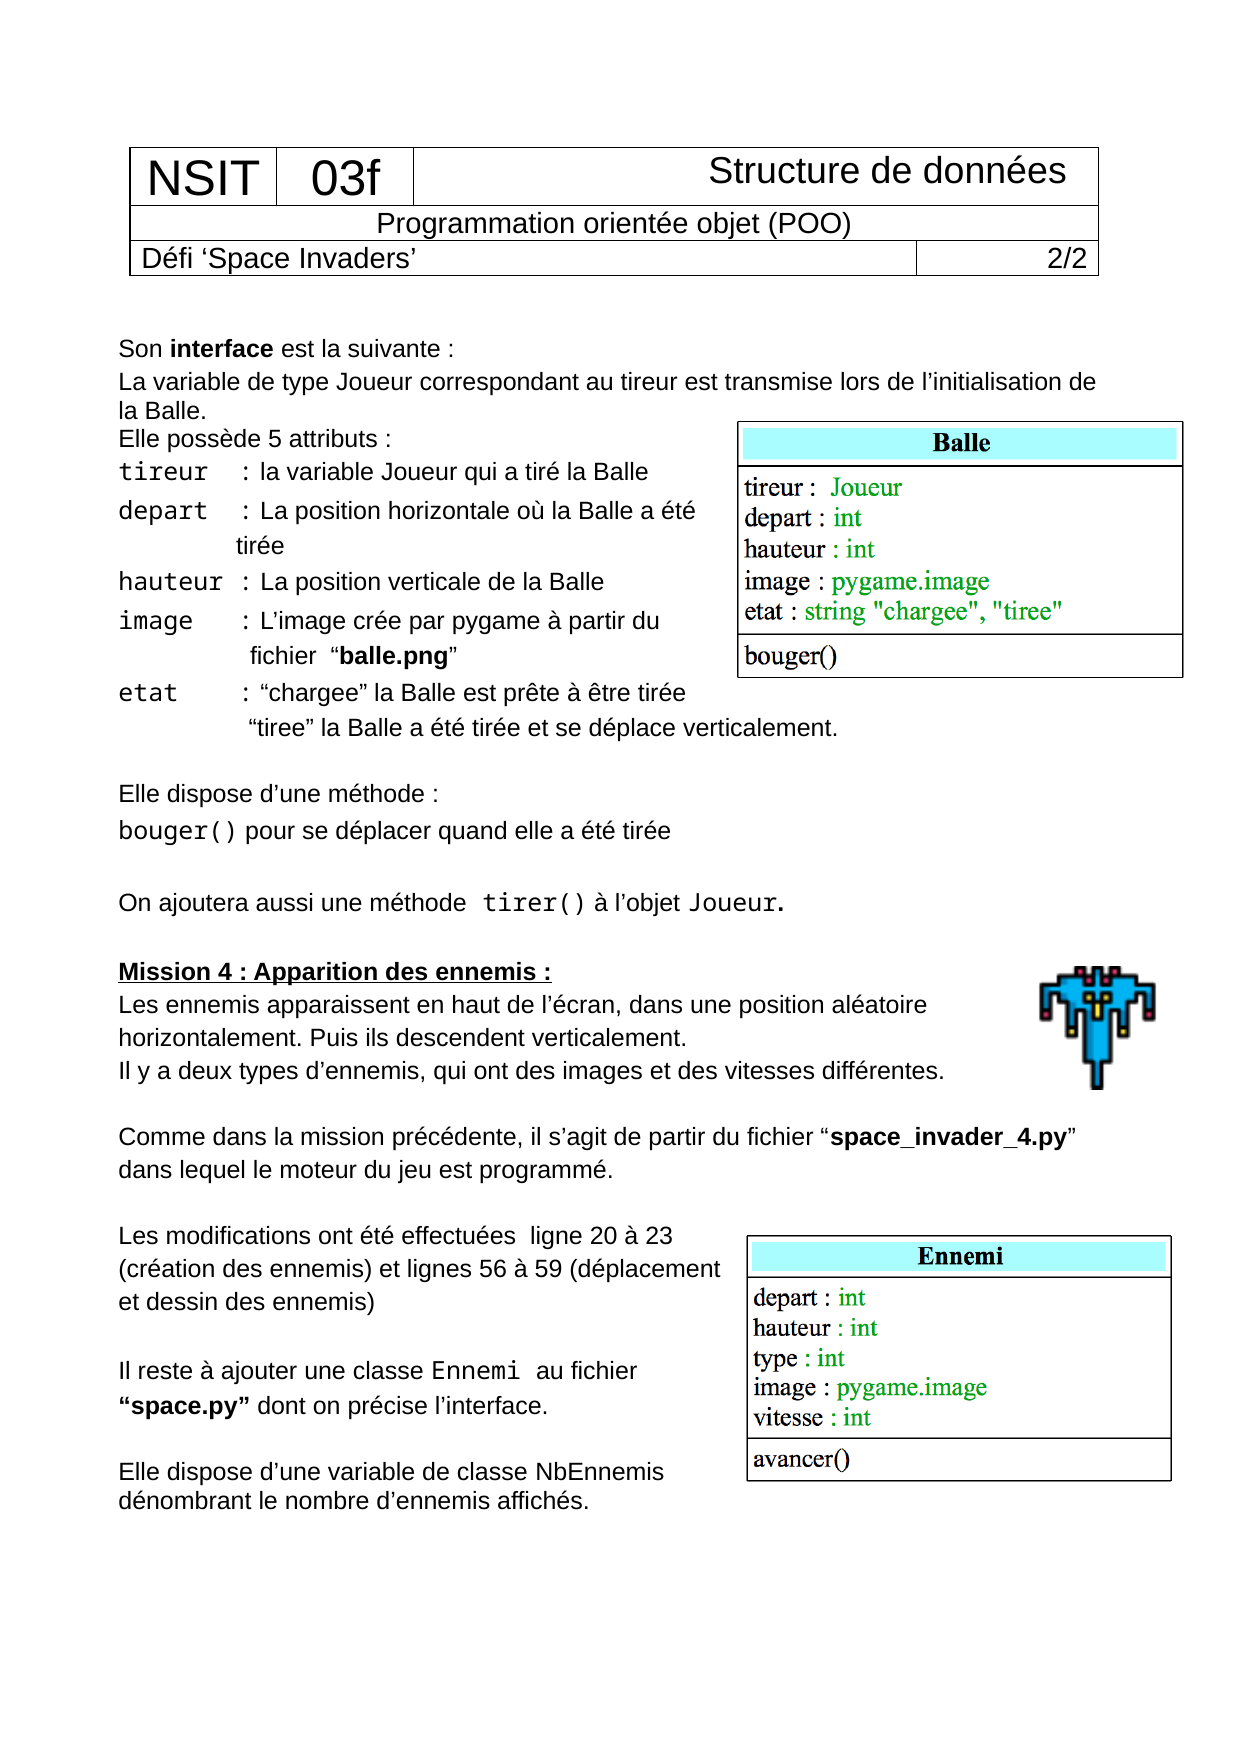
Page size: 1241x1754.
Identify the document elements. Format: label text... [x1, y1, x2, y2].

picture [1036, 966, 1160, 1090]
text Il y a deux types d’ennemis, qui ont des images et des vitesses différentes. [118, 1056, 1036, 1084]
text Mission 4 : Apparition des ennemis : [118, 957, 1122, 986]
text depart : La position horizontale où la Balle a été tirée [118, 492, 731, 559]
text Elle dispose d’une variable de classe NbEnnemis dénombrant le nombre d’ennemis affichés. [118, 1457, 1122, 1515]
text tireur : la variable Joueur qui a tiré la Balle [118, 453, 731, 487]
picture [742, 1232, 1177, 1484]
text etat : “chargee” la Balle est prête à être tirée [118, 674, 1122, 708]
text image : L’image crée par pygame à partir du fichier “balle.png” [118, 603, 731, 670]
text Son interface est la suivante : [118, 334, 1122, 363]
text La variable de type Joueur correspondant au tireur est transmise lors de l’initialisation de la Balle. Elle possède 5 attributs : [118, 367, 1122, 453]
text Les ennemis apparaissent en haut de l’écran, dans une position aléatoire horizontalement. Puis ils descendent verticalement. [118, 990, 1036, 1052]
text On ajoutera aussi une méthode tirer() à l’objet Joueur. [118, 884, 1122, 919]
picture [731, 416, 1189, 685]
text Les modifications ont été effectuées ligne 20 à 23 (création des ennemis) et lignes 56 à 59 (déplacement et dessin des ennemis) [118, 1221, 1122, 1316]
text Elle dispose d’une méthode : [118, 779, 1122, 808]
text Comme dans la mission précédente, il s’agit de partir du fichier “space_invader_4.py” dans lequel le moteur du jeu est programmé. [118, 1122, 1122, 1184]
text Il reste à ajouter une classe Ennemi au fichier “space.py” dont on précise l’interface. [118, 1353, 742, 1420]
text hauteur : La position verticale de la Balle [118, 564, 731, 598]
text bouger() pour se déplacer quand elle a été tirée [118, 812, 1122, 846]
text “tiree” la Balle a été tirée et se déplace verticalement. [118, 713, 1122, 742]
